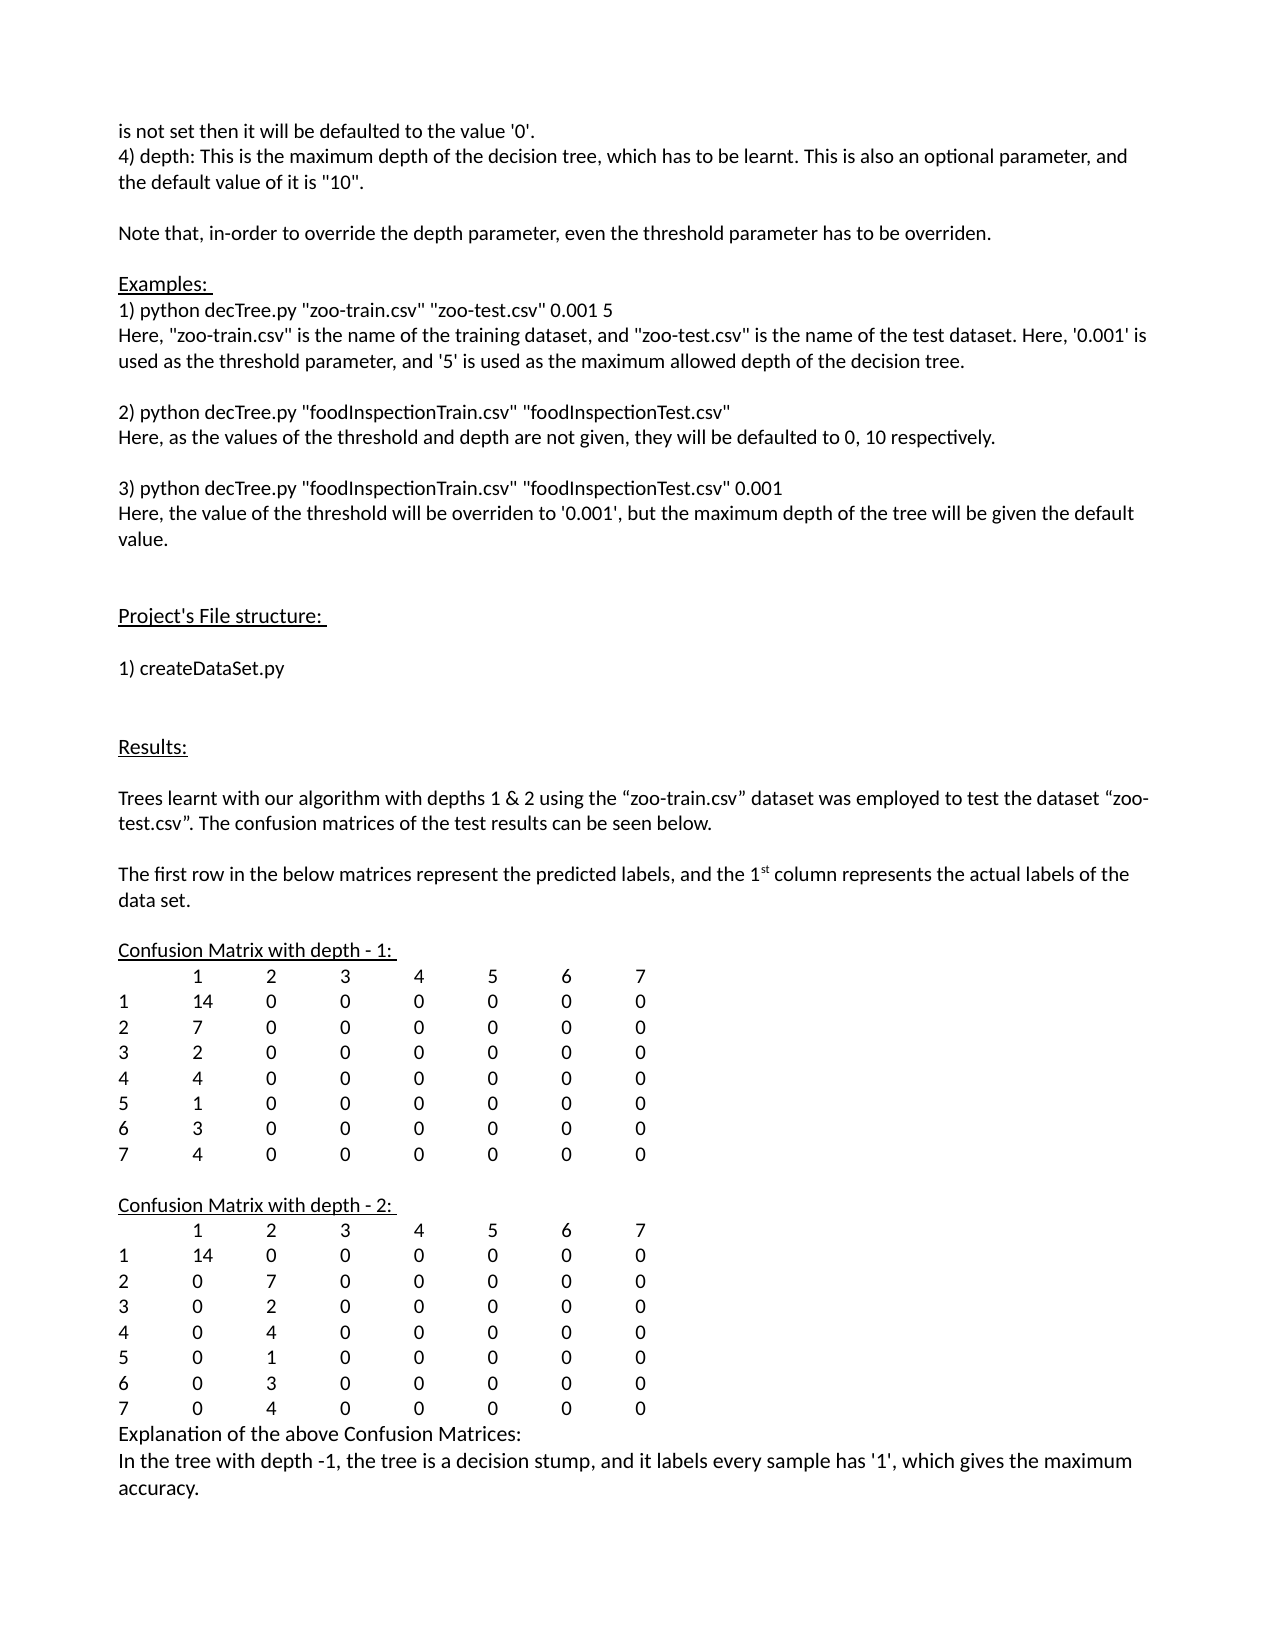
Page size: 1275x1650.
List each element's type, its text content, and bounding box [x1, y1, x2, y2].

text 7 0 4 0 0 0 0 0 [118, 1395, 1157, 1421]
text 1) createDataSet.py [118, 656, 1157, 681]
text 7 4 0 0 0 0 0 0 [118, 1141, 1157, 1166]
text 6 3 0 0 0 0 0 0 [118, 1116, 1157, 1141]
text 1 14 0 0 0 0 0 0 [118, 1243, 1157, 1268]
text Here, as the values of the threshold and depth are not given, they will be defaulted to 0, 10 respectively. [118, 424, 1157, 450]
text 4 4 0 0 0 0 0 0 [118, 1065, 1157, 1090]
text In the tree with depth -1, the tree is a decision stump, and it labels every sample has '1', which gives the maximum accuracy. [118, 1447, 1157, 1501]
text Examples: [118, 271, 1157, 297]
text 3 2 0 0 0 0 0 0 [118, 1039, 1157, 1065]
text Here, "zoo-train.csv" is the name of the training dataset, and "zoo-test.csv" is the name of the test dataset. Here, '0.001' is used as the threshold parameter, and '5' is used as the maximum allowed depth of the decision tree. [118, 323, 1157, 373]
text Trees learnt with our algorithm with depths 1 & 2 using the “zoo-train.csv” dataset was employed to test the dataset “zoo-test.csv”. The confusion matrices of the test results can be seen below. [118, 785, 1157, 836]
text Explanation of the above Confusion Matrices: [118, 1421, 1157, 1447]
text 5 0 1 0 0 0 0 0 [118, 1344, 1157, 1370]
text 2) python decTree.py "foodInspectionTrain.csv" "foodInspectionTest.csv" [118, 399, 1157, 424]
text 4 0 4 0 0 0 0 0 [118, 1319, 1157, 1344]
text 1 2 3 4 5 6 7 [118, 1217, 1157, 1243]
text 3) python decTree.py "foodInspectionTrain.csv" "foodInspectionTest.csv" 0.001 [118, 475, 1157, 501]
text is not set then it will be defaulted to the value '0'. [118, 118, 1157, 143]
text The first row in the below matrices represent the predicted labels, and the 1st column represents the actual labels of the data set. [118, 861, 1157, 912]
text 1 14 0 0 0 0 0 0 [118, 988, 1157, 1014]
text 6 0 3 0 0 0 0 0 [118, 1370, 1157, 1395]
text 1 2 3 4 5 6 7 [118, 963, 1157, 988]
text 4) depth: This is the maximum depth of the decision tree, which has to be learnt. This is also an optional parameter, and the default value of it is "10". [118, 143, 1157, 194]
text Confusion Matrix with depth - 1: [118, 938, 1157, 963]
text Confusion Matrix with depth - 2: [118, 1192, 1157, 1217]
text 3 0 2 0 0 0 0 0 [118, 1293, 1157, 1319]
text 5 1 0 0 0 0 0 0 [118, 1090, 1157, 1116]
text Results: [118, 733, 1157, 760]
text 1) python decTree.py "zoo-train.csv" "zoo-test.csv" 0.001 5 [118, 297, 1157, 323]
text 2 0 7 0 0 0 0 0 [118, 1268, 1157, 1293]
text Project's File structure: [118, 602, 1157, 629]
text Note that, in-order to override the depth parameter, even the threshold parameter has to be overriden. [118, 220, 1157, 245]
text Here, the value of the threshold will be overriden to '0.001', but the maximum depth of the tree will be given the default value. [118, 501, 1157, 551]
text 2 7 0 0 0 0 0 0 [118, 1014, 1157, 1039]
